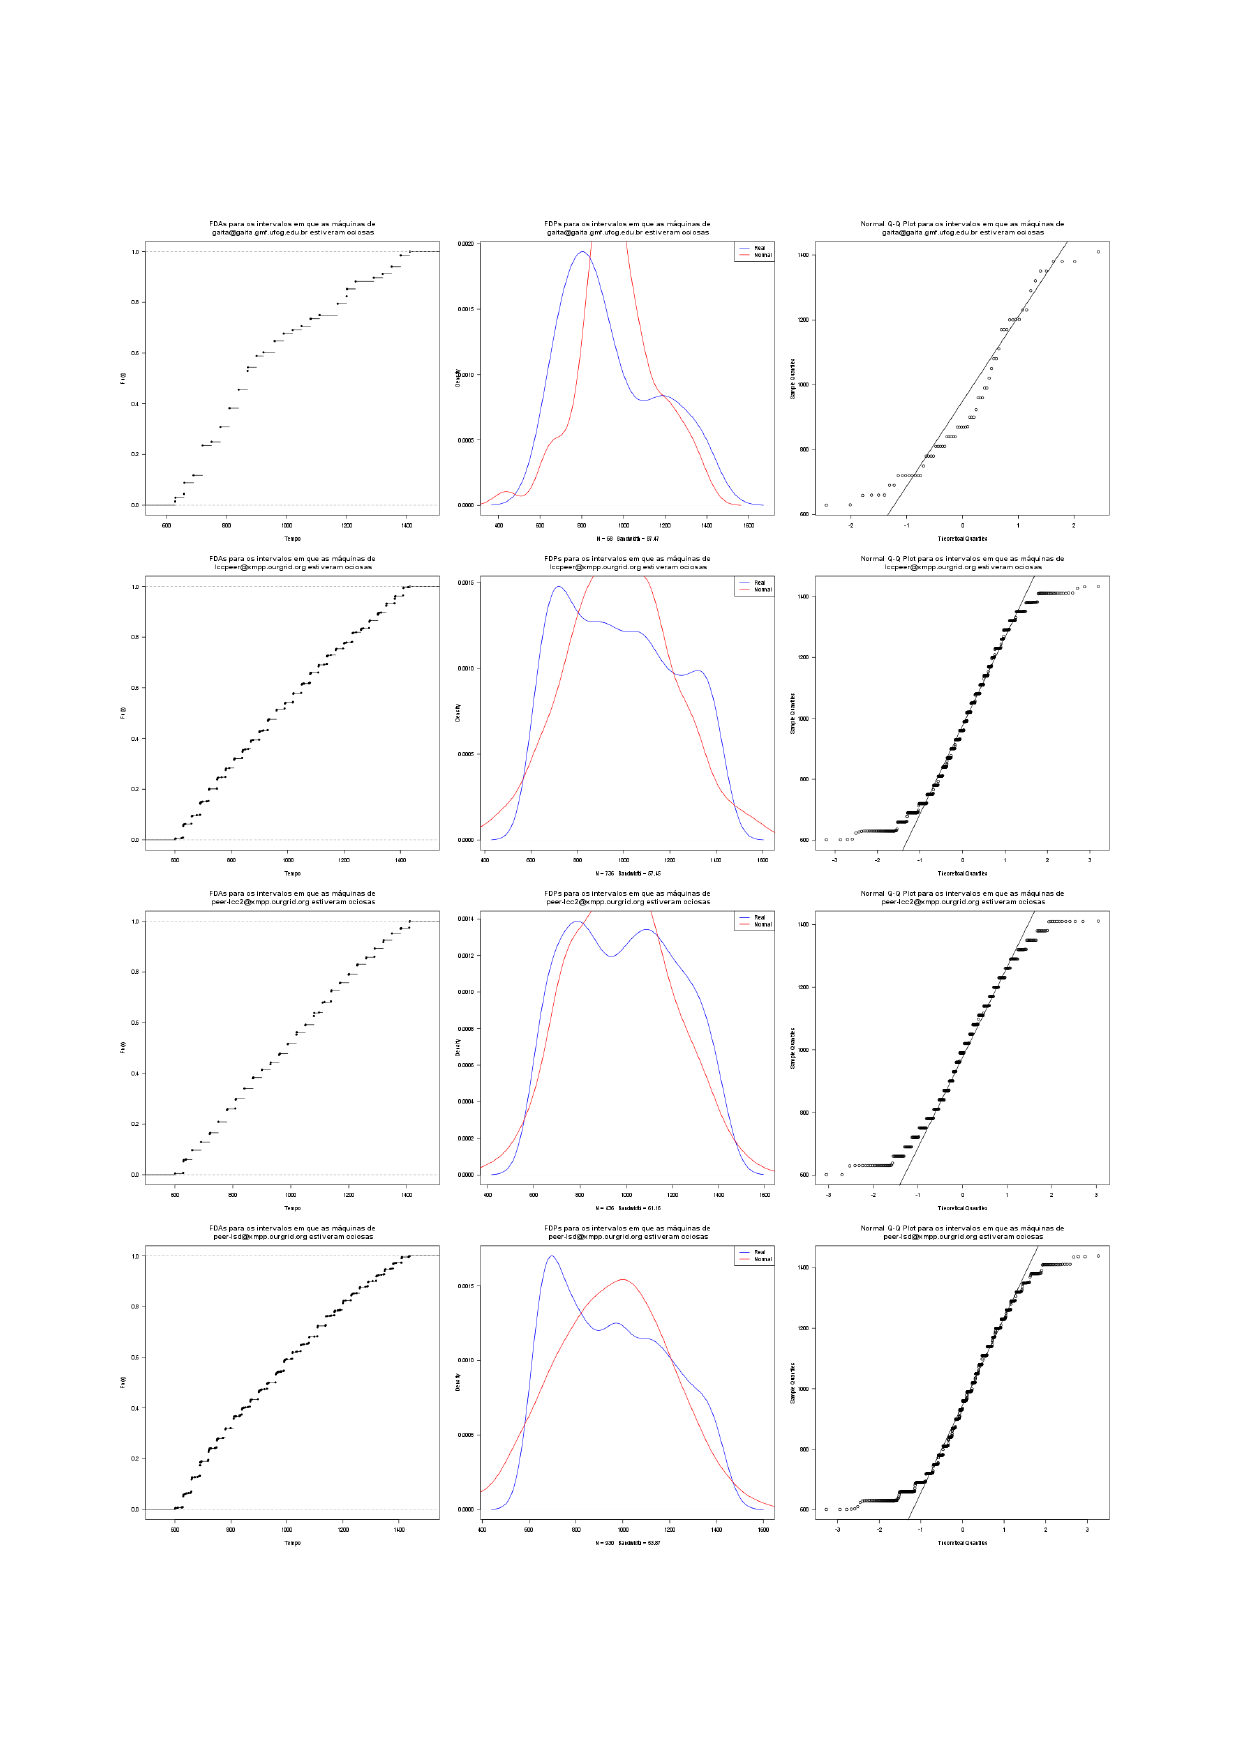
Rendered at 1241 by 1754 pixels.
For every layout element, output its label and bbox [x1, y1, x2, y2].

picture [118, 214, 1123, 1553]
